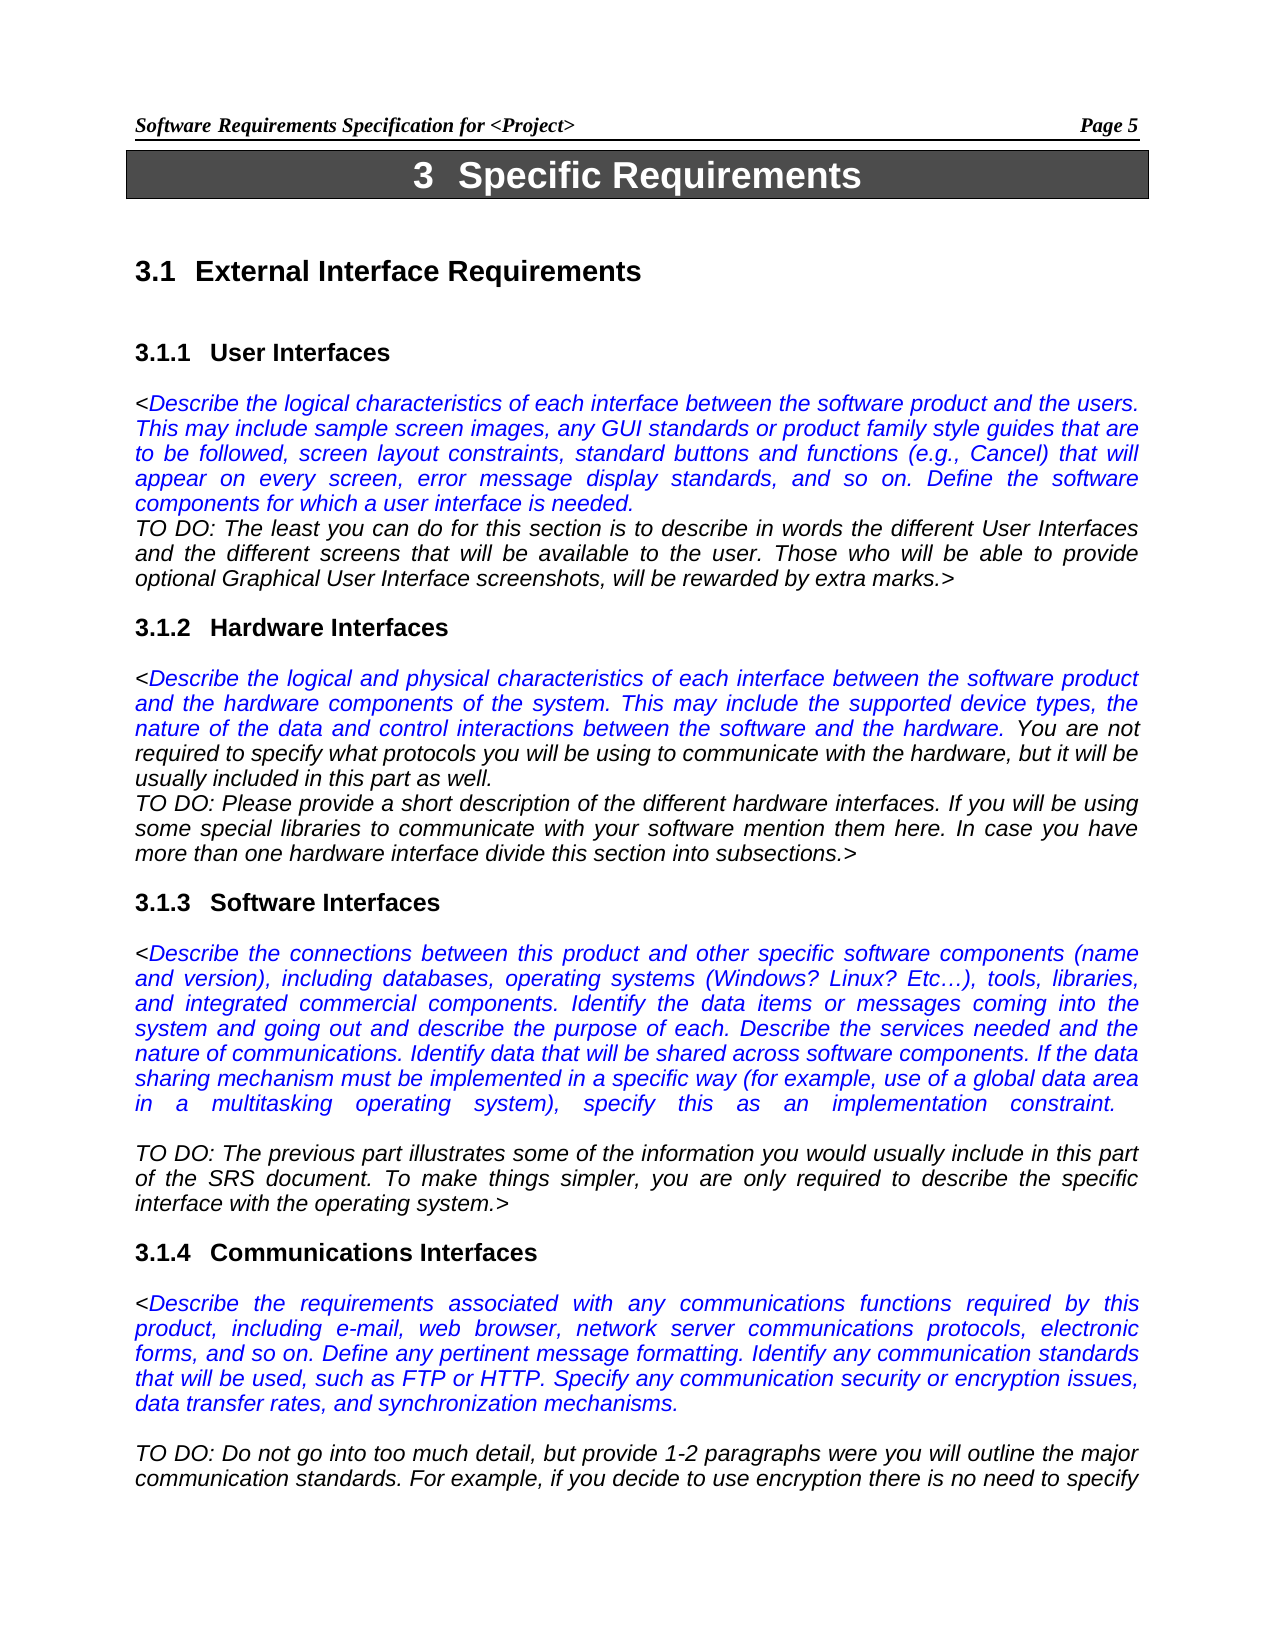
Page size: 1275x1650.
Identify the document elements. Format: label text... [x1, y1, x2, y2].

text <Describe the requirements associated with any communications functions required by this product, including e-mail, web browser, network server communications protocols, electronic forms, and so on. Define any pertinent message formatting. Identify any communication standards that will be used, such as FTP or HTTP. Specify any communication security or encryption issues, data transfer rates, and synchronization mechanisms. [135, 1291, 1140, 1416]
subtitle Hardware Interfaces [135, 616, 1140, 641]
text <Describe the logical characteristics of each interface between the software product and the users. This may include sample screen images, any GUI standards or product family style guides that are to be followed, screen layout constraints, standard buttons and functions (e.g., Cancel) that will appear on every screen, error message display standards, and so on. Define the software components for which a user interface is needed. [135, 391, 1140, 516]
text TO DO: The least you can do for this section is to describe in words the different User Interfaces and the different screens that will be available to the user. Those who will be able to provide optional Graphical User Interface screenshots, will be rewarded by extra marks.> [135, 516, 1140, 591]
subtitle Software Interfaces [135, 891, 1140, 916]
subtitle Communications Interfaces [135, 1241, 1140, 1266]
subtitle External Interface Requirements [135, 253, 1140, 287]
text <Describe the connections between this product and other specific software components (name and version), including databases, operating systems (Windows? Linux? Etc…), tools, libraries, and integrated commercial components. Identify the data items or messages coming into the system and going out and describe the purpose of each. Describe the services needed and the nature of communications. Identify data that will be shared across software components. If the data sharing mechanism must be implemented in a specific way (for example, use of a global data area in a multitasking operating system), specify this as an implementation constraint. [135, 941, 1140, 1141]
text TO DO: The previous part illustrates some of the information you would usually include in this part of the SRS document. To make things simpler, you are only required to describe the specific interface with the operating system.> [135, 1141, 1140, 1216]
subtitle User Interfaces [135, 341, 1140, 366]
text <Describe the logical and physical characteristics of each interface between the software product and the hardware components of the system. This may include the supported device types, the nature of the data and control interactions between the software and the hardware. You are not required to specify what protocols you will be using to communicate with the hardware, but it will be usually included in this part as well. [135, 666, 1140, 791]
subtitle Specific Requirements [127, 151, 1148, 198]
text TO DO: Do not go into too much detail, but provide 1-2 paragraphs were you will outline the major communication standards. For example, if you decide to use encryption there is no need to specify [135, 1441, 1140, 1491]
text TO DO: Please provide a short description of the different hardware interfaces. If you will be using some special libraries to communicate with your software mention them here. In case you have more than one hardware interface divide this section into subsections.> [135, 791, 1140, 866]
